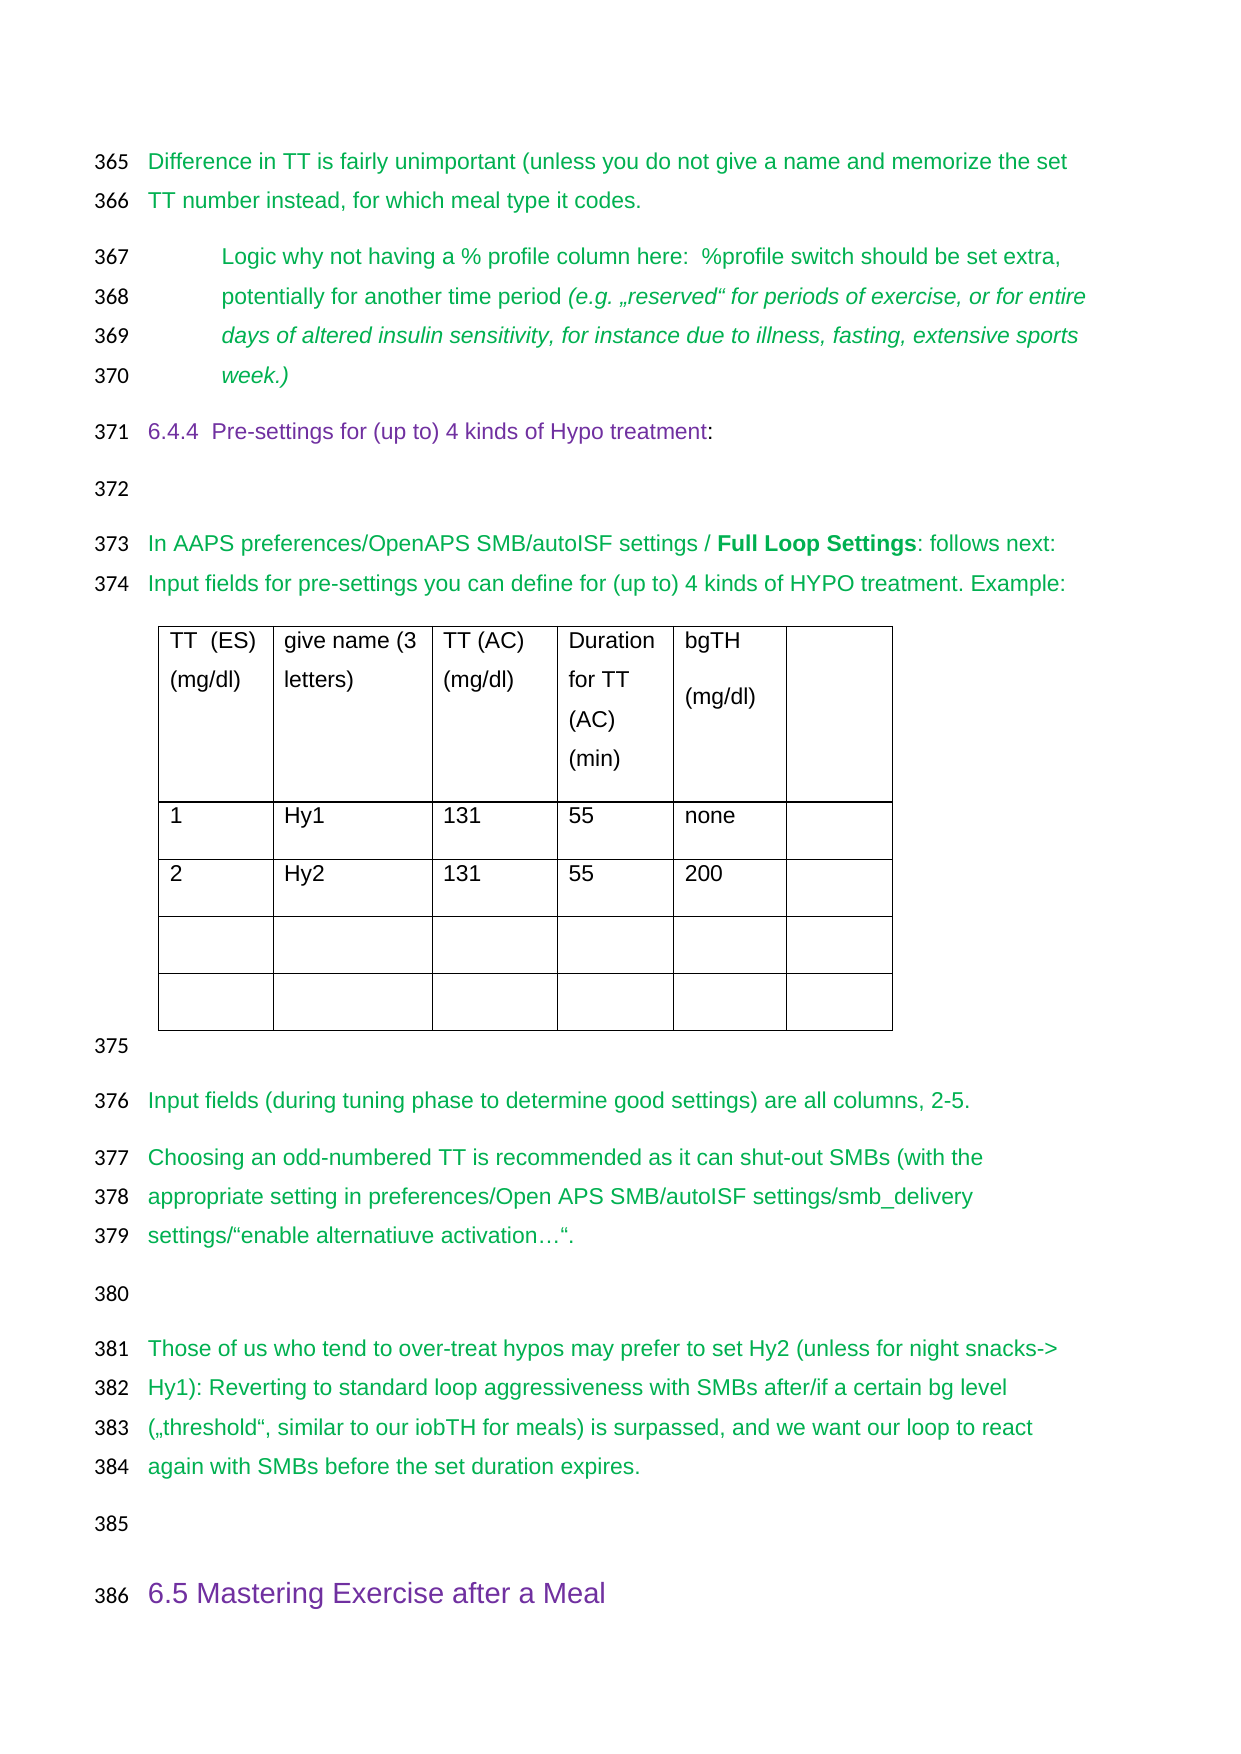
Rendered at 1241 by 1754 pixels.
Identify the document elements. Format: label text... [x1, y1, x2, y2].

text Difference in TT is fairly unimportant (unless you do not give a name and memorize the set TT number instead, for which meal type it codes. [148, 148, 1093, 213]
table_cell [433, 917, 557, 973]
table_cell Hy1 [274, 803, 432, 858]
table_cell 55 [558, 803, 673, 858]
text Those of us who tend to over-treat hypos may prefer to set Hy2 (unless for night snacks-> Hy1): Reverting to standard loop aggressiveness with SMBs after/if a certain bg level („threshold“, similar to our iobTH for meals) is surpassed, and we want our loop to react again with SMBs before the set duration expires. [148, 1335, 1093, 1479]
table_cell [787, 803, 892, 858]
table_cell [674, 974, 786, 1030]
table_cell [159, 917, 273, 973]
table_cell none [674, 803, 786, 858]
table_header bgTH (mg/dl) [674, 627, 786, 801]
table_cell 2 [159, 860, 273, 916]
text Logic why not having a % profile column here: %profile switch should be set extra, potentially for another time period (e.g. „reserved“ for periods of exercise, or for entire days of altered insulin sensitivity, for instance due to illness, fasting, extensive sports week.) [221, 243, 1093, 388]
text In AAPS preferences/OpenAPS SMB/autoISF settings / Full Loop Settings: follows next: Input fields for pre-settings you can define for (up to) 4 kinds of HYPO treatment. Example: [148, 530, 1093, 596]
table_cell [159, 974, 273, 1030]
table_cell Hy2 [274, 860, 432, 916]
table_header [787, 627, 892, 801]
table_header give name (3 letters) [274, 627, 432, 801]
text Input fields (during tuning phase to determine good settings) are all columns, 2-5. [148, 1087, 1093, 1114]
table_cell 131 [433, 803, 557, 858]
text 6.4.4 Pre-settings for (up to) 4 kinds of Hypo treatment: [148, 418, 1093, 444]
table_cell [674, 917, 786, 973]
table_cell [558, 974, 673, 1030]
table_cell 200 [674, 860, 786, 916]
table_header TT (ES) (mg/dl) [159, 627, 273, 801]
table_cell [787, 974, 892, 1030]
table_header TT (AC) (mg/dl) [433, 627, 557, 801]
table_cell 131 [433, 860, 557, 916]
table_cell [787, 917, 892, 973]
table_cell 1 [159, 803, 273, 858]
table_cell [787, 860, 892, 916]
table_cell 55 [558, 860, 673, 916]
table_cell [558, 917, 673, 973]
table_cell [433, 974, 557, 1030]
table_cell [274, 917, 432, 973]
table_header Duration for TT (AC) (min) [558, 627, 673, 801]
text Choosing an odd-numbered TT is recommended as it can shut-out SMBs (with the appropriate setting in preferences/Open APS SMB/autoISF settings/smb_delivery settings/“enable alternatiuve activation…“. [148, 1143, 1093, 1249]
text 6.5 Mastering Exercise after a Meal [148, 1576, 1093, 1610]
table_cell [274, 974, 432, 1030]
